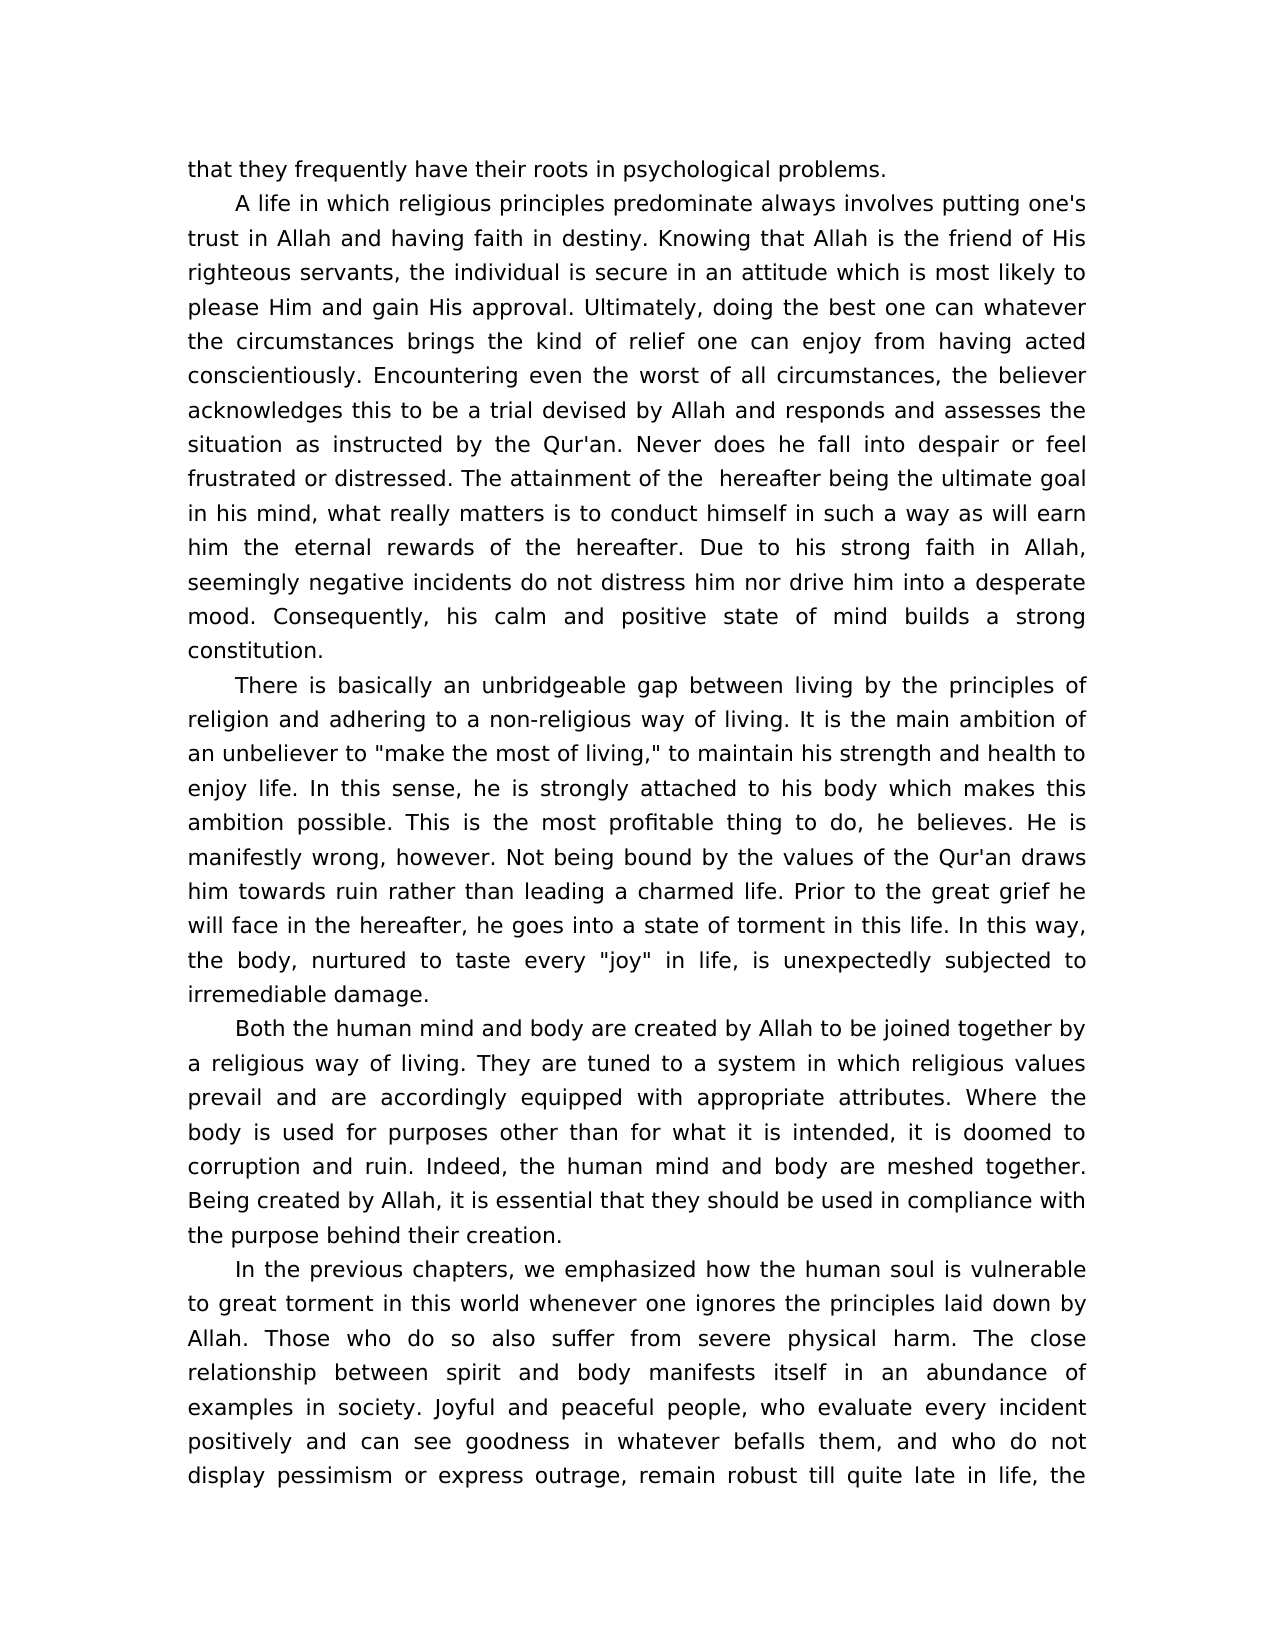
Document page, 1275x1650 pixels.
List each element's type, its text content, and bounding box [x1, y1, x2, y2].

text that they frequently have their roots in psychological problems. [187, 150, 1087, 184]
text Both the human mind and body are created by Allah to be joined together by a religious way of living. They are tuned to a system in which religious values prevail and are accordingly equipped with appropriate attributes. Where the body is used for purposes other than for what it is intended, it is doomed to corruption and ruin. Indeed, the human mind and body are meshed together. Being created by Allah, it is essential that they should be used in compliance with the purpose behind their creation. [187, 1009, 1087, 1250]
text In the previous chapters, we emphasized how the human soul is vulnerable to great torment in this world whenever one ignores the principles laid down by Allah. Those who do so also suffer from severe physical harm. The close relationship between spirit and body manifests itself in an abundance of examples in society. Joyful and peaceful people, who evaluate every incident positively and can see goodness in whatever befalls them, and who do not display pessimism or express outrage, remain robust till quite late in life, the [187, 1250, 1087, 1491]
text A life in which religious principles predominate always involves putting one's trust in Allah and having faith in destiny. Knowing that Allah is the friend of His righteous servants, the individual is secure in an attitude which is most likely to please Him and gain His approval. Ultimately, doing the best one can whatever the circumstances brings the kind of relief one can enjoy from having acted conscientiously. Encountering even the worst of all circumstances, the believer acknowledges this to be a trial devised by Allah and responds and assesses the situation as instructed by the Qur'an. Never does he fall into despair or feel frustrated or distressed. The attainment of the hereafter being the ultimate goal in his mind, what really matters is to conduct himself in such a way as will earn him the eternal rewards of the hereafter. Due to his strong faith in Allah, seemingly negative incidents do not distress him nor drive him into a desperate mood. Consequently, his calm and positive state of mind builds a strong constitution. [187, 184, 1087, 666]
text There is basically an unbridgeable gap between living by the principles of religion and adhering to a non-religious way of living. It is the main ambition of an unbeliever to "make the most of living," to maintain his strength and health to enjoy life. In this sense, he is strongly attached to his body which makes this ambition possible. This is the most profitable thing to do, he believes. He is manifestly wrong, however. Not being bound by the values of the Qur'an draws him towards ruin rather than leading a charmed life. Prior to the great grief he will face in the hereafter, he goes into a state of torment in this life. In this way, the body, nurtured to taste every "joy" in life, is unexpectedly subjected to irremediable damage. [187, 666, 1087, 1009]
